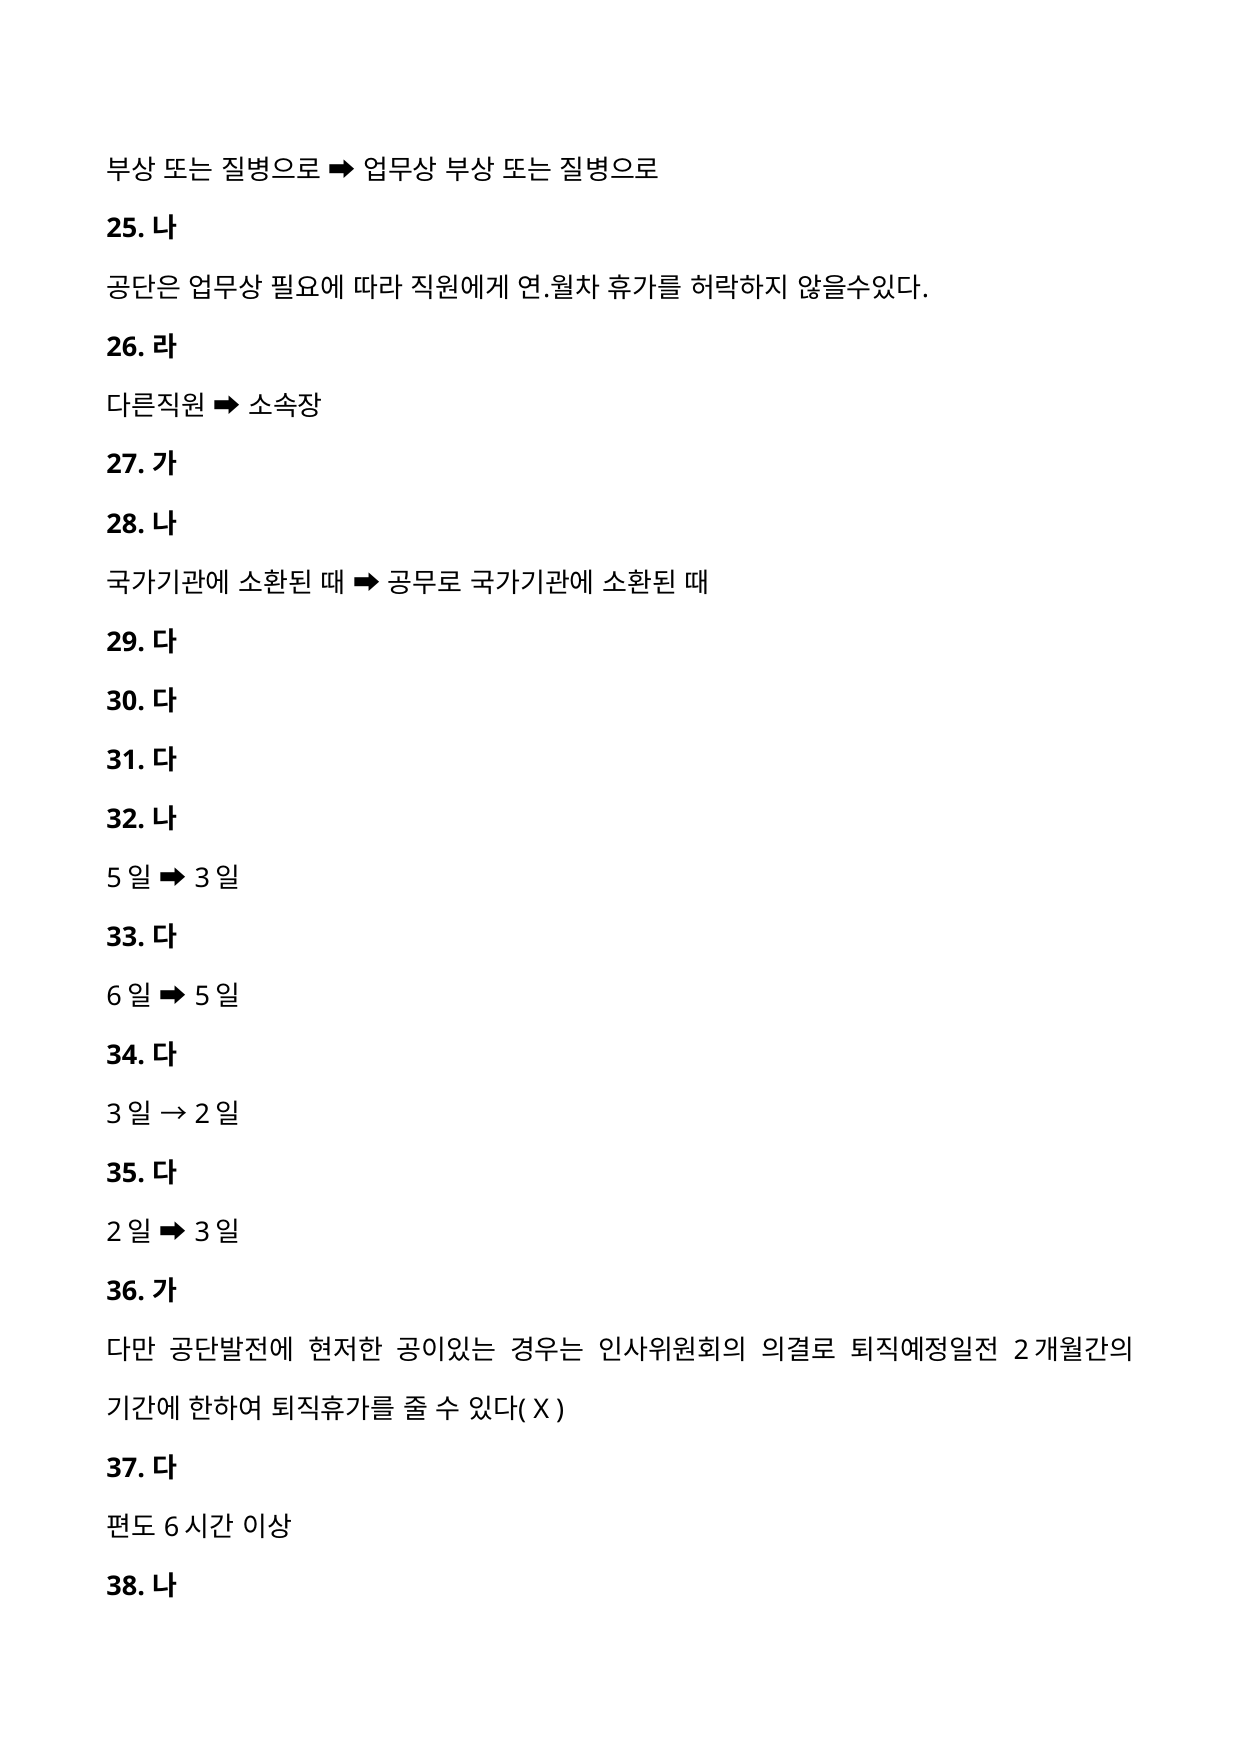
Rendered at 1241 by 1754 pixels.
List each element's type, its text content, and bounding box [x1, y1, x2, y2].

text 37. 다 [106, 1446, 1134, 1486]
text 다만 공단발전에 현저한 공이있는 경우는 인사위원회의 의결로 퇴직예정일전 2개월간의 기간에 한하여 퇴직휴가를 줄 수 있다( X ) [106, 1328, 1134, 1427]
text 30. 다 [106, 678, 1134, 718]
text 29. 다 [106, 619, 1134, 659]
text 27. 가 [106, 442, 1134, 482]
text 28. 나 [106, 502, 1134, 541]
text 38. 나 [106, 1564, 1134, 1604]
text 다른직원 ➡ 소속장 [106, 384, 1134, 423]
text 부상 또는 질병으로 ➡ 업무상 부상 또는 질병으로 [106, 148, 1134, 187]
text 35. 다 [106, 1151, 1134, 1190]
text 공단은 업무상 필요에 따라 직원에게 연.월차 휴가를 허락하지 않을수있다. [106, 266, 1134, 305]
text 32. 나 [106, 797, 1134, 836]
text 33. 다 [106, 915, 1134, 954]
text 3일 → 2일 [106, 1092, 1134, 1131]
text 26. 라 [106, 324, 1134, 364]
text 31. 다 [106, 738, 1134, 777]
text 25. 나 [106, 206, 1134, 246]
text 34. 다 [106, 1033, 1134, 1072]
text 36. 가 [106, 1269, 1134, 1308]
text 편도 6시간 이상 [106, 1505, 1134, 1545]
text 국가기관에 소환된 때 ➡ 공무로 국가기관에 소환된 때 [106, 561, 1134, 600]
text 2일 ➡ 3일 [106, 1210, 1134, 1249]
text 6일 ➡ 5일 [106, 974, 1134, 1013]
text 5일 ➡ 3일 [106, 856, 1134, 895]
